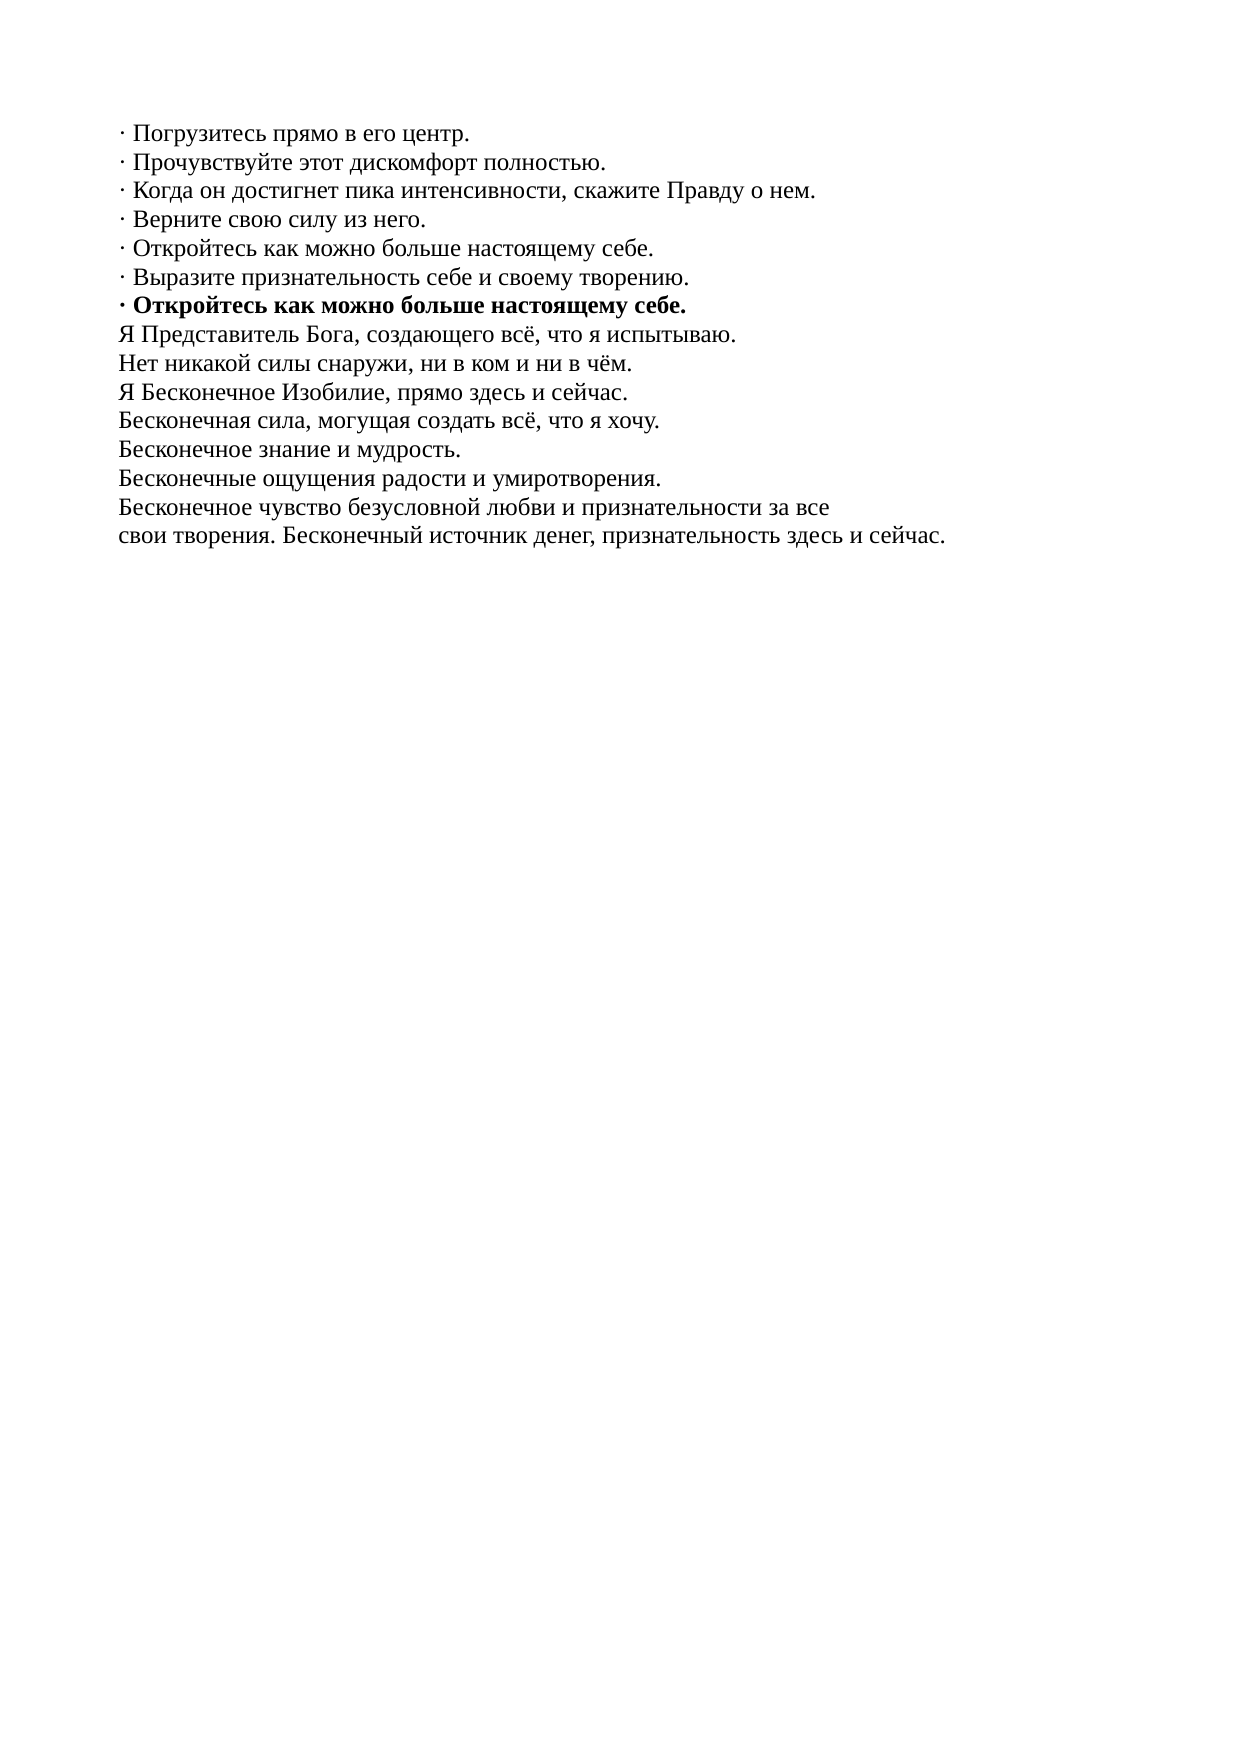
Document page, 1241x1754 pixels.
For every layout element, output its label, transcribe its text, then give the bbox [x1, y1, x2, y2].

text · Погрузитесь прямо в его центр. [118, 118, 1122, 147]
text · Верните свою силу из него. [118, 204, 1122, 233]
text свои творения. Бесконечный источник денег, признательность здесь и сейчас. [118, 521, 1122, 549]
text Бесконечные ощущения радости и умиротворения. [118, 463, 1122, 492]
text · Прочувствуйте этот дискомфорт полностью. [118, 147, 1122, 176]
text Бесконечная сила, могущая создать всё, что я хочу. [118, 406, 1122, 434]
text Бесконечное знание и мудрость. [118, 434, 1122, 463]
text · Когда он достигнет пика интенсивности, скажите Правду о нем. [118, 176, 1122, 204]
text Я Представитель Бога, создающего всё, что я испытываю. [118, 319, 1122, 348]
text · Выразите признательность себе и своему творению. [118, 262, 1122, 291]
text · Откройтесь как можно больше настоящему себе. [118, 291, 1122, 319]
text Бесконечное чувство безусловной любви и признательности за все [118, 492, 1122, 521]
text Я Бесконечное Изобилие, прямо здесь и сейчас. [118, 377, 1122, 406]
text Нет никакой силы снаружи, ни в ком и ни в чём. [118, 348, 1122, 377]
text · Откройтесь как можно больше настоящему себе. [118, 233, 1122, 262]
